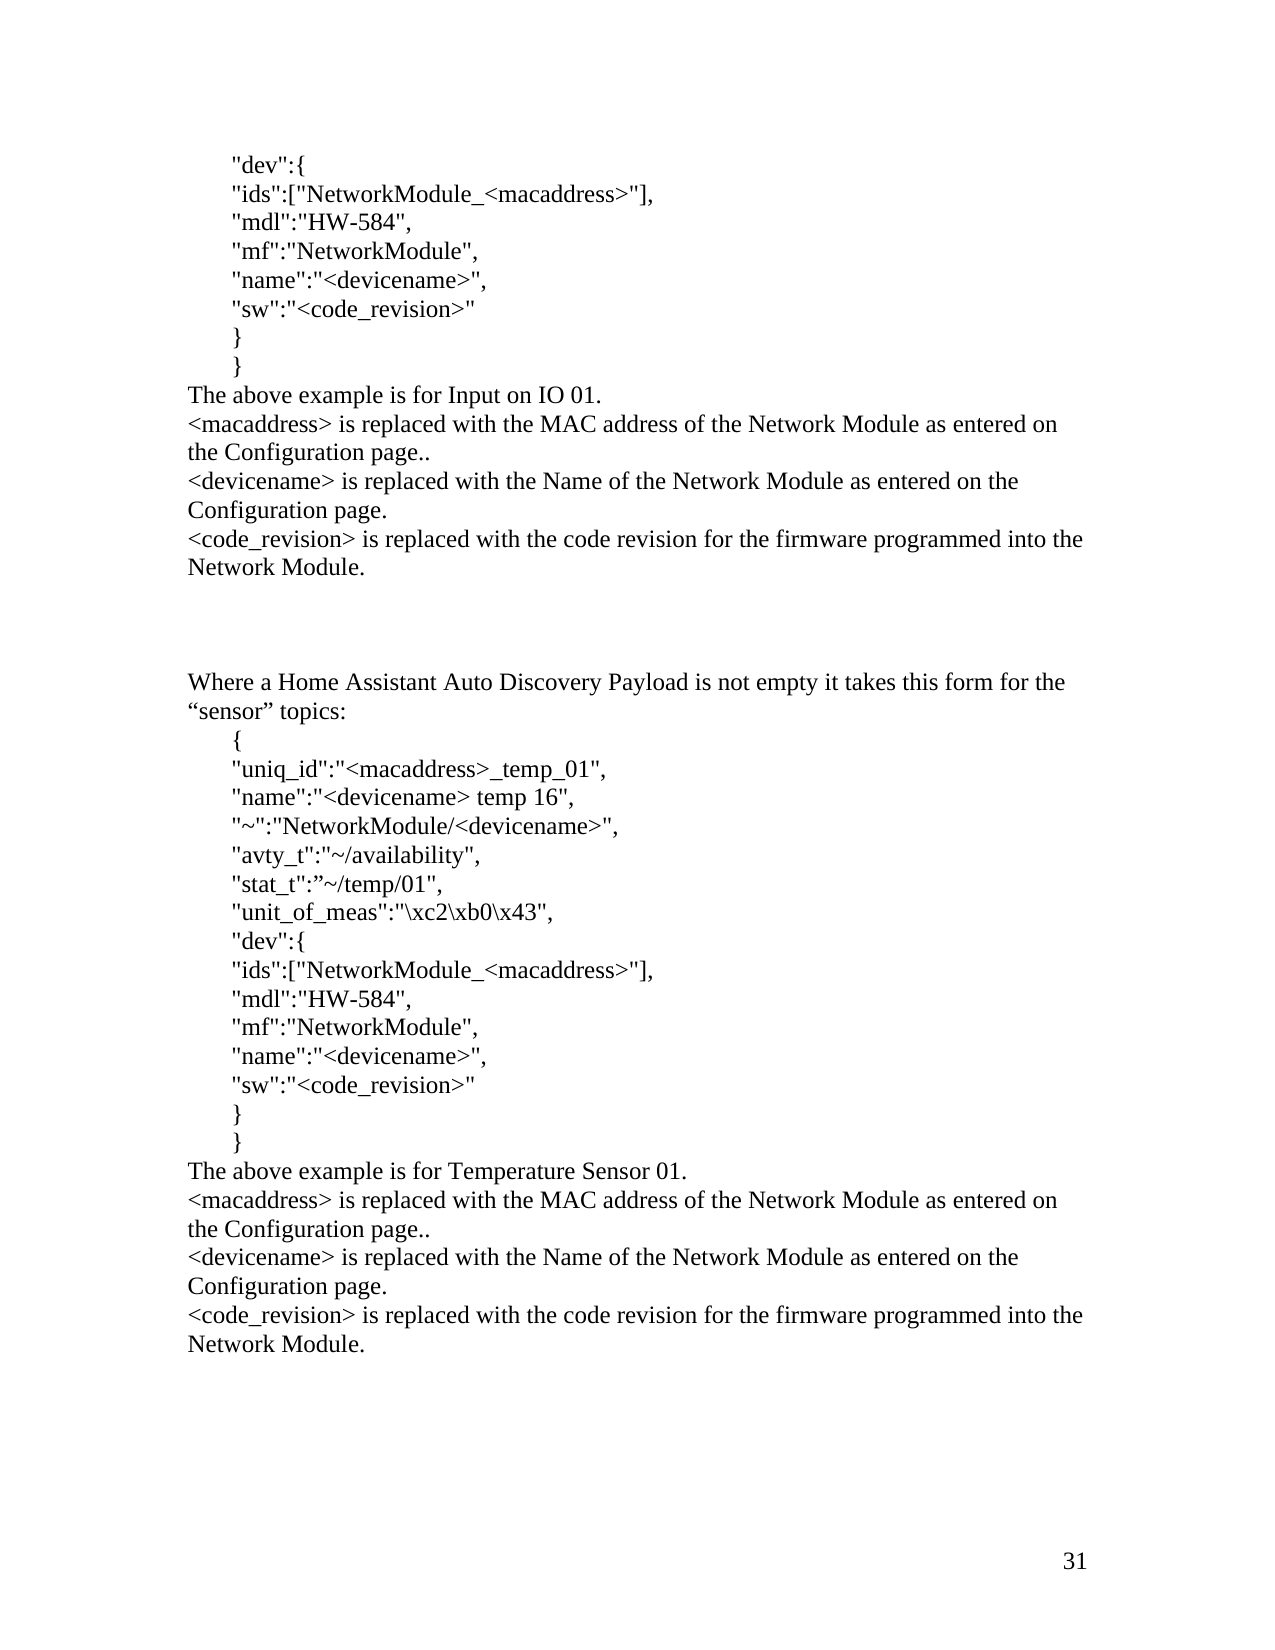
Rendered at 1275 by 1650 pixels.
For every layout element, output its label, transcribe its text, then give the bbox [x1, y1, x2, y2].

text "uniq_id":"<macaddress>_temp_01", [187, 754, 1087, 782]
text } [187, 1127, 1087, 1156]
text "name":"<devicename>", [187, 265, 1087, 294]
text "mf":"NetworkModule", [187, 1012, 1087, 1041]
text "ids":["NetworkModule_<macaddress>"], [187, 179, 1087, 207]
text <macaddress> is replaced with the MAC address of the Network Module as entered on the Configuration page.. [187, 1185, 1087, 1242]
text "dev":{ [187, 926, 1087, 955]
text "avty_t":"~/availability", [187, 840, 1087, 869]
text <macaddress> is replaced with the MAC address of the Network Module as entered on the Configuration page.. [187, 409, 1087, 466]
text } [187, 1099, 1087, 1127]
text Where a Home Assistant Auto Discovery Payload is not empty it takes this form for the “sensor” topics: [187, 667, 1087, 725]
text "stat_t":”~/temp/01", [187, 869, 1087, 897]
text } [187, 322, 1087, 351]
text "sw":"<code_revision>" [187, 1070, 1087, 1099]
text "name":"<devicename> temp 16", [187, 782, 1087, 811]
text } [187, 351, 1087, 380]
text "ids":["NetworkModule_<macaddress>"], [187, 955, 1087, 984]
text "dev":{ [187, 150, 1087, 179]
text The above example is for Temperature Sensor 01. [187, 1156, 1087, 1185]
text "unit_of_meas":"\xc2\xb0\x43", [187, 897, 1087, 926]
text <devicename> is replaced with the Name of the Network Module as entered on the Configuration page. [187, 466, 1087, 524]
text The above example is for Input on IO 01. [187, 380, 1087, 409]
text <devicename> is replaced with the Name of the Network Module as entered on the Configuration page. [187, 1242, 1087, 1300]
text <code_revision> is replaced with the code revision for the firmware programmed into the Network Module. [187, 524, 1087, 581]
text "mdl":"HW-584", [187, 984, 1087, 1012]
text "mf":"NetworkModule", [187, 236, 1087, 265]
text "mdl":"HW-584", [187, 207, 1087, 236]
text "~":"NetworkModule/<devicename>", [187, 811, 1087, 840]
text "name":"<devicename>", [187, 1041, 1087, 1070]
text "sw":"<code_revision>" [187, 294, 1087, 322]
text <code_revision> is replaced with the code revision for the firmware programmed into the Network Module. [187, 1300, 1087, 1357]
text { [187, 725, 1087, 754]
